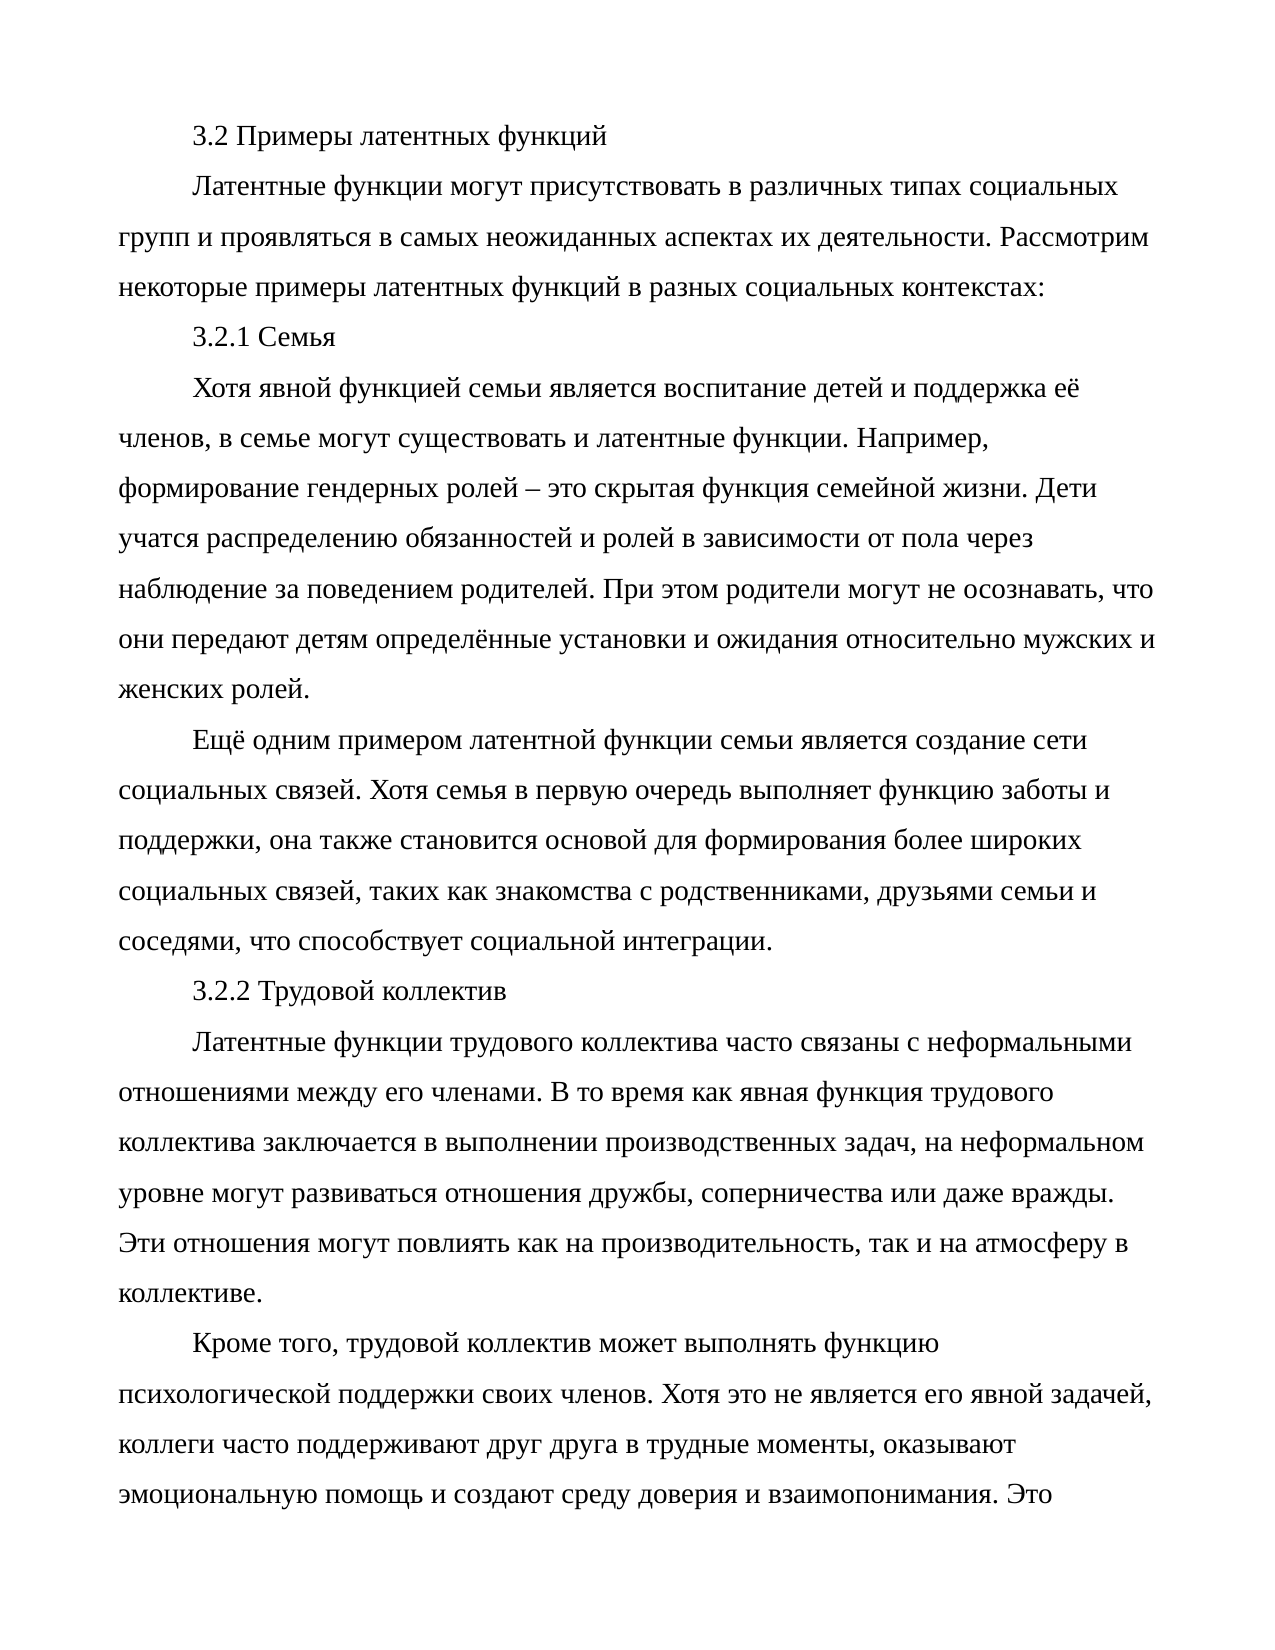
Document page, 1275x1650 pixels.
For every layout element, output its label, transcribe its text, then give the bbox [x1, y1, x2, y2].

text Ещё одним примером латентной функции семьи является создание сети социальных связей. Хотя семья в первую очередь выполняет функцию заботы и поддержки, она также становится основой для формирования более широких социальных связей, таких как знакомства с родственниками, друзьями семьи и соседями, что способствует социальной интеграции. [118, 722, 1157, 957]
text 3.2.2 Трудовой коллектив [118, 973, 1157, 1007]
text Кроме того, трудовой коллектив может выполнять функцию психологической поддержки своих членов. Хотя это не является его явной задачей, коллеги часто поддерживают друг друга в трудные моменты, оказывают эмоциональную помощь и создают среду доверия и взаимопонимания. Это [118, 1326, 1157, 1510]
text 3.2 Примеры латентных функций [118, 118, 1157, 152]
text Латентные функции могут присутствовать в различных типах социальных групп и проявляться в самых неожиданных аспектах их деятельности. Рассмотрим некоторые примеры латентных функций в разных социальных контекстах: [118, 168, 1157, 303]
text Латентные функции трудового коллектива часто связаны с неформальными отношениями между его членами. В то время как явная функция трудового коллектива заключается в выполнении производственных задач, на неформальном уровне могут развиваться отношения дружбы, соперничества или даже вражды. Эти отношения могут повлиять как на производительность, так и на атмосферу в коллективе. [118, 1024, 1157, 1309]
text 3.2.1 Семья [118, 319, 1157, 353]
text Хотя явной функцией семьи является воспитание детей и поддержка её членов, в семье могут существовать и латентные функции. Например, формирование гендерных ролей – это скрытая функция семейной жизни. Дети учатся распределению обязанностей и ролей в зависимости от пола через наблюдение за поведением родителей. При этом родители могут не осознавать, что они передают детям определённые установки и ожидания относительно мужских и женских ролей. [118, 370, 1157, 705]
